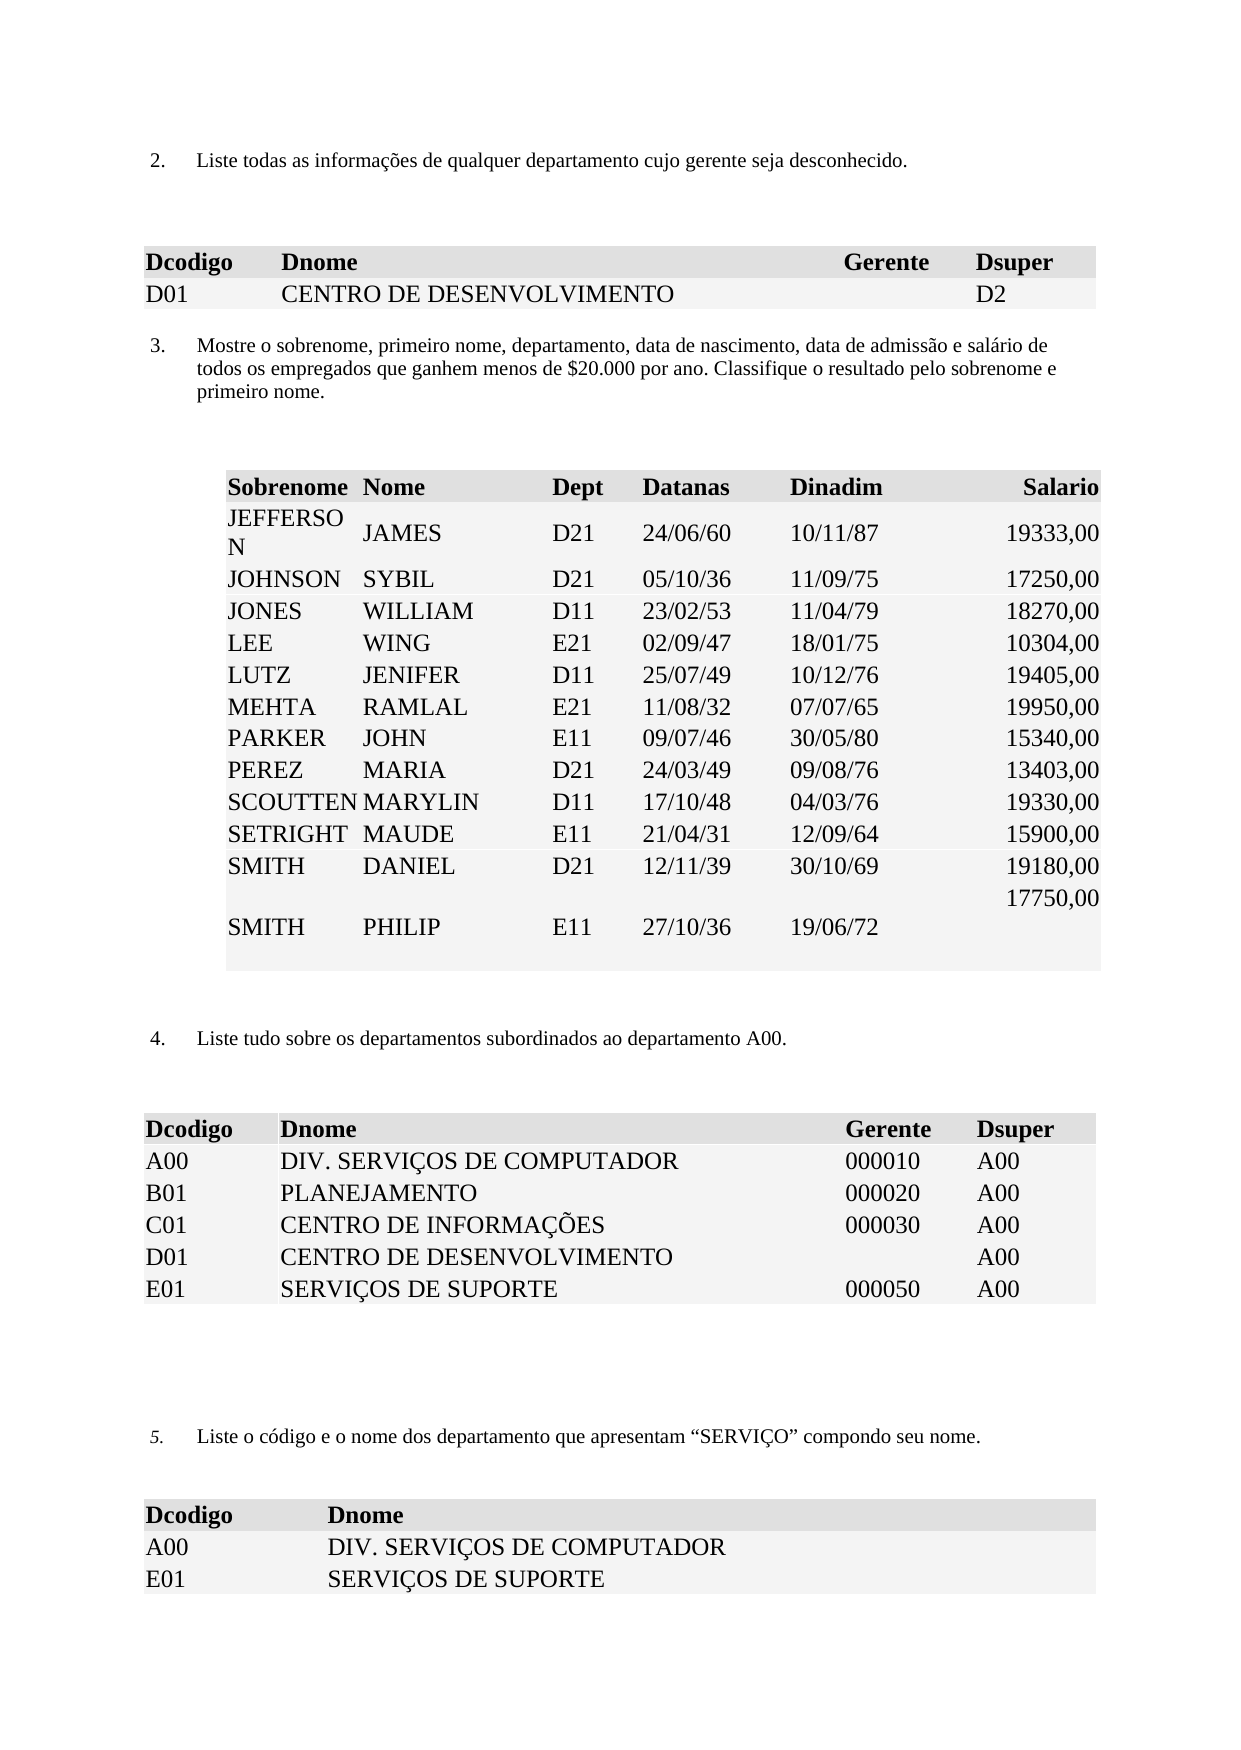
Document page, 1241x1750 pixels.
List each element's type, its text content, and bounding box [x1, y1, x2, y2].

table_cell PHILIP [361, 881, 550, 971]
table_cell 17750,00 [941, 881, 1101, 971]
table_cell D2 [974, 278, 1096, 309]
table_cell 10304,00 [941, 626, 1101, 658]
table_cell C01 [144, 1208, 278, 1240]
table_cell E21 [550, 626, 641, 658]
table_header Dsuper [974, 246, 1096, 278]
table_cell D21 [550, 754, 641, 786]
table_cell MEHTA [226, 690, 361, 722]
table_cell 25/07/49 [641, 658, 788, 690]
table_cell PLANEJAMENTO [279, 1176, 844, 1208]
table_header Nome [361, 470, 550, 502]
table_header Dinadim [788, 470, 941, 502]
table_header Gerente [842, 246, 974, 278]
table_cell 10/11/87 [788, 502, 941, 563]
table_cell SERVIÇOS DE SUPORTE [279, 1272, 844, 1304]
table_cell 19333,00 [941, 502, 1101, 563]
table_cell 19950,00 [941, 690, 1101, 722]
table_cell 15900,00 [941, 818, 1101, 849]
table_cell SETRIGHT [226, 818, 361, 849]
table_cell 18/01/75 [788, 626, 941, 658]
table_header Dsuper [975, 1113, 1096, 1144]
table_cell 09/08/76 [788, 754, 941, 786]
text 2. Liste todas as informações de qualquer departamento cujo gerente seja desconhecido. [150, 150, 1089, 172]
table_cell B01 [144, 1176, 278, 1208]
table_cell 10/12/76 [788, 658, 941, 690]
table_cell 11/09/75 [788, 563, 941, 594]
table_cell D01 [144, 278, 280, 309]
table_cell E01 [144, 1563, 326, 1594]
table_cell JAMES [361, 502, 550, 563]
table_cell WING [361, 626, 550, 658]
table_cell A00 [975, 1208, 1096, 1240]
table_cell A00 [975, 1272, 1096, 1304]
table_cell 17/10/48 [641, 786, 788, 818]
table_cell D21 [550, 502, 641, 563]
table_cell E11 [550, 722, 641, 754]
table_cell LEE [226, 626, 361, 658]
table_cell 27/10/36 [641, 881, 788, 971]
table_cell D11 [550, 786, 641, 818]
table_cell 30/05/80 [788, 722, 941, 754]
table_cell 24/03/49 [641, 754, 788, 786]
table_cell DIV. SERVIÇOS DE COMPUTADOR [279, 1145, 844, 1176]
table_header Dnome [279, 1113, 844, 1144]
table_cell 15340,00 [941, 722, 1101, 754]
table_cell SCOUTTEN [226, 786, 361, 818]
table_cell CENTRO DE DESENVOLVIMENTO [280, 278, 842, 309]
table_header Dept [550, 470, 641, 502]
table_header Dnome [326, 1499, 1096, 1531]
table_cell PEREZ [226, 754, 361, 786]
table_cell D11 [550, 658, 641, 690]
table_cell 13403,00 [941, 754, 1101, 786]
table_cell 000010 [844, 1145, 975, 1176]
table_cell MARIA [361, 754, 550, 786]
table_cell JOHN [361, 722, 550, 754]
table_cell 17250,00 [941, 563, 1101, 594]
table_cell PARKER [226, 722, 361, 754]
table_cell 19405,00 [941, 658, 1101, 690]
table_cell 19180,00 [941, 850, 1101, 881]
table_cell 000020 [844, 1176, 975, 1208]
table_cell SMITH [226, 850, 361, 881]
text 3. Mostre o sobrenome, primeiro nome, departamento, data de nascimento, data de admissão e salário de todos os empregados que ganhem menos de $20.000 por ano. Classifique o resultado pelo sobrenome e primeiro nome. [150, 334, 1089, 403]
table_cell 02/09/47 [641, 626, 788, 658]
table_cell SMITH [226, 881, 361, 971]
table_cell MARYLIN [361, 786, 550, 818]
text 5. Liste o código e o nome dos departamento que apresentam “SERVIÇO” compondo seu nome. [150, 1425, 1089, 1448]
table_cell 09/07/46 [641, 722, 788, 754]
table_cell A00 [975, 1176, 1096, 1208]
table_cell 19330,00 [941, 786, 1101, 818]
table_cell 12/11/39 [641, 850, 788, 881]
table_cell A00 [144, 1145, 278, 1176]
table_cell 24/06/60 [641, 502, 788, 563]
table_cell SERVIÇOS DE SUPORTE [326, 1563, 1096, 1594]
table_cell 11/08/32 [641, 690, 788, 722]
table_cell E11 [550, 818, 641, 849]
table_cell 19/06/72 [788, 881, 941, 971]
table_cell [844, 1240, 975, 1272]
table_cell 07/07/65 [788, 690, 941, 722]
text 4. Liste tudo sobre os departamentos subordinados ao departamento A00. [150, 1027, 1089, 1050]
table_cell LUTZ [226, 658, 361, 690]
table_cell 18270,00 [941, 595, 1101, 626]
table_header Salario [941, 470, 1101, 502]
table_cell 21/04/31 [641, 818, 788, 849]
table_cell JONES [226, 595, 361, 626]
table_cell D21 [550, 850, 641, 881]
table_cell D11 [550, 595, 641, 626]
table_header Dcodigo [144, 1113, 278, 1144]
table_cell A00 [975, 1240, 1096, 1272]
table_cell [842, 278, 974, 309]
table_cell MAUDE [361, 818, 550, 849]
table_cell E21 [550, 690, 641, 722]
table_cell DANIEL [361, 850, 550, 881]
table_header Dcodigo [144, 246, 280, 278]
table_cell JOHNSON [226, 563, 361, 594]
table_cell D21 [550, 563, 641, 594]
table_cell 12/09/64 [788, 818, 941, 849]
table_header Dcodigo [144, 1499, 326, 1531]
table_cell SYBIL [361, 563, 550, 594]
table_cell 05/10/36 [641, 563, 788, 594]
table_cell 000030 [844, 1208, 975, 1240]
table_cell A00 [144, 1531, 326, 1563]
table_cell JEFFERSON [226, 502, 361, 563]
table_cell JENIFER [361, 658, 550, 690]
table_header Gerente [844, 1113, 975, 1144]
table_header Dnome [280, 246, 842, 278]
table_cell DIV. SERVIÇOS DE COMPUTADOR [326, 1531, 1096, 1563]
table_cell E01 [144, 1272, 278, 1304]
table_cell 23/02/53 [641, 595, 788, 626]
table_cell 04/03/76 [788, 786, 941, 818]
table_cell A00 [975, 1145, 1096, 1176]
table_cell E11 [550, 881, 641, 971]
table_header Sobrenome [226, 470, 361, 502]
table_cell RAMLAL [361, 690, 550, 722]
table_cell CENTRO DE DESENVOLVIMENTO [279, 1240, 844, 1272]
table_cell 30/10/69 [788, 850, 941, 881]
table_cell CENTRO DE INFORMAÇÕES [279, 1208, 844, 1240]
table_cell 000050 [844, 1272, 975, 1304]
table_cell D01 [144, 1240, 278, 1272]
table_cell WILLIAM [361, 595, 550, 626]
table_header Datanas [641, 470, 788, 502]
table_cell 11/04/79 [788, 595, 941, 626]
